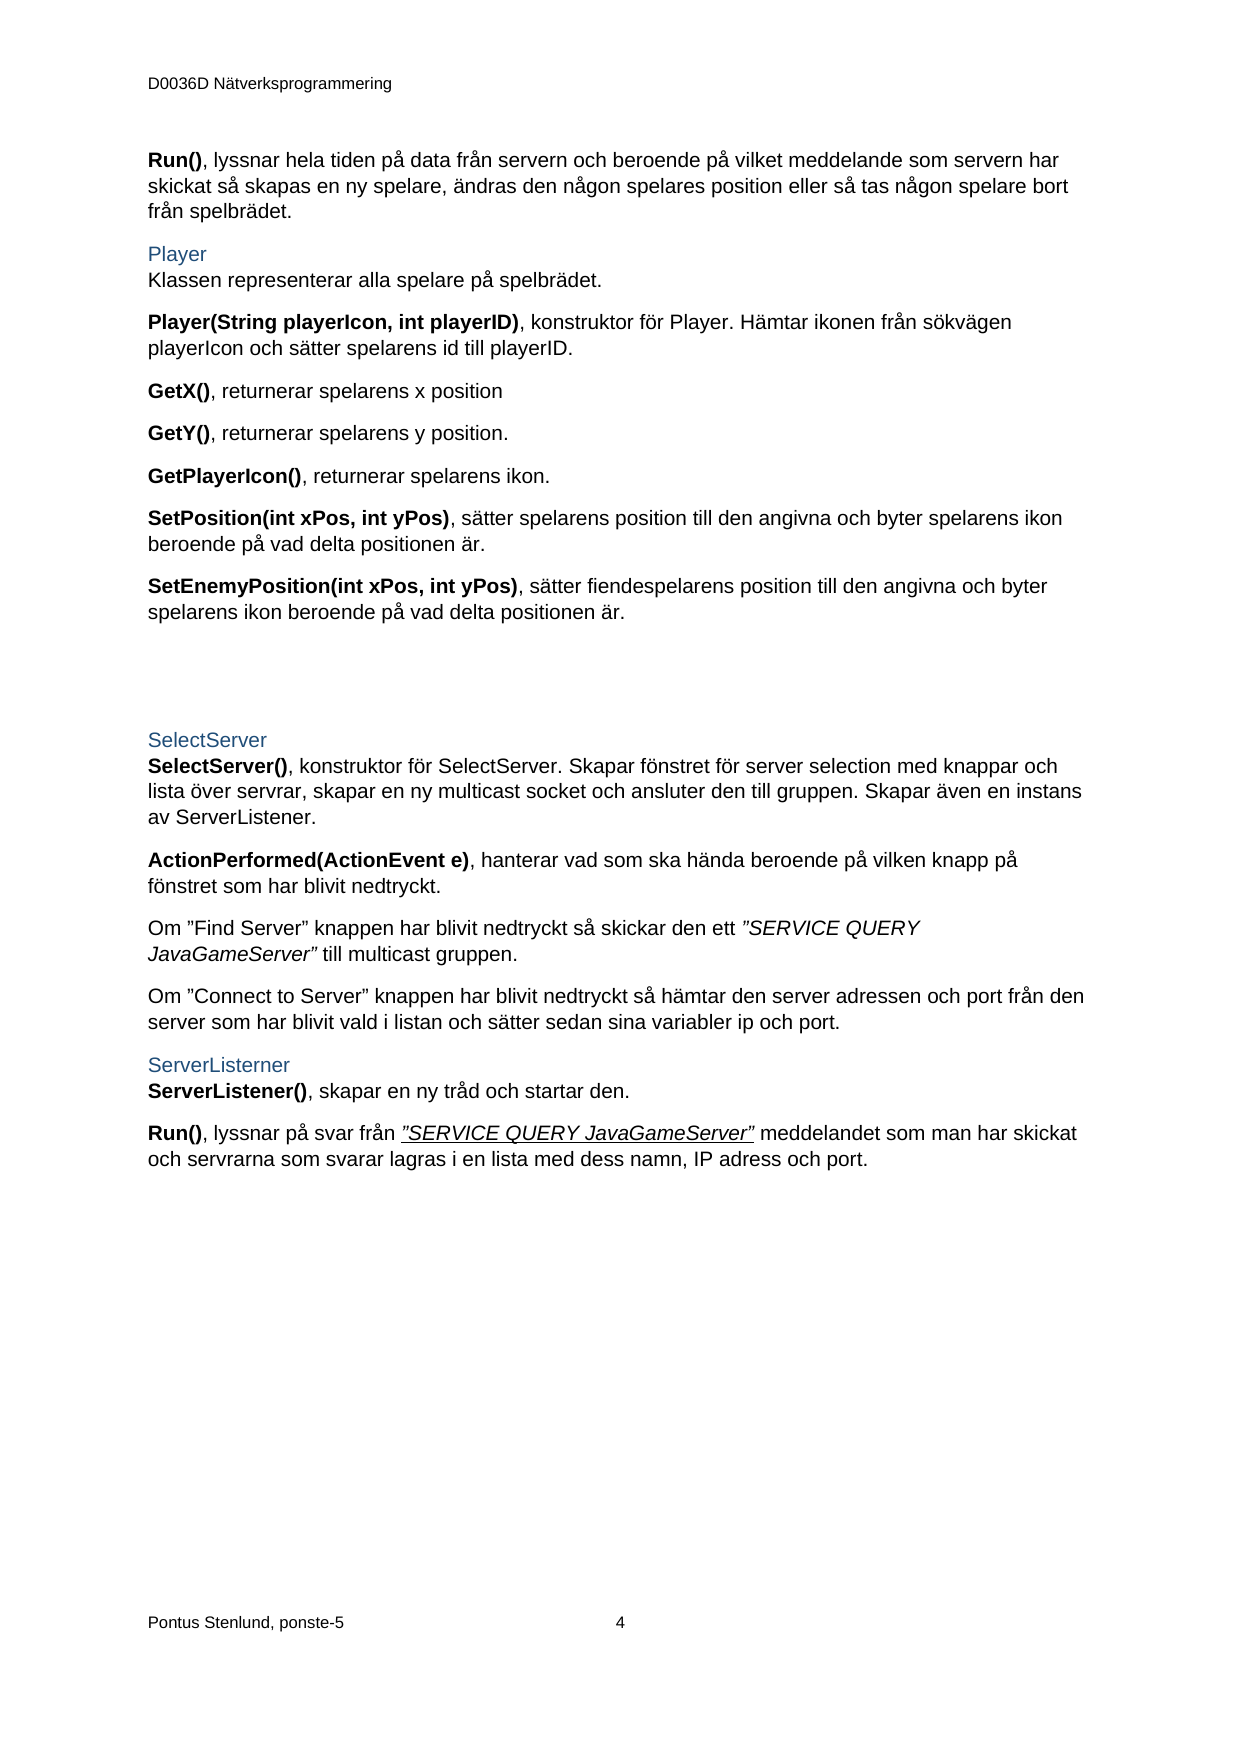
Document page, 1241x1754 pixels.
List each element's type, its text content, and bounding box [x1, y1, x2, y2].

subtitle ServerListerner [148, 1053, 1093, 1077]
text Om ”Connect to Server” knappen har blivit nedtryckt så hämtar den server adressen och port från den server som har blivit vald i listan och sätter sedan sina variabler ip och port. [148, 984, 1093, 1034]
text SetEnemyPosition(int xPos, int yPos), sätter fiendespelarens position till den angivna och byter spelarens ikon beroende på vad delta positionen är. [148, 574, 1093, 624]
text SetPosition(int xPos, int yPos), sätter spelarens position till den angivna och byter spelarens ikon beroende på vad delta positionen är. [148, 506, 1093, 556]
text Klassen representerar alla spelare på spelbrädet. [148, 268, 1093, 292]
text GetX(), returnerar spelarens x position [148, 378, 1093, 402]
text ActionPerformed(ActionEvent e), hanterar vad som ska hända beroende på vilken knapp på fönstret som har blivit nedtryckt. [148, 848, 1093, 897]
text SelectServer(), konstruktor för SelectServer. Skapar fönstret för server selection med knappar och lista över servrar, skapar en ny multicast socket och ansluter den till gruppen. Skapar även en instans av ServerListener. [148, 753, 1093, 829]
text GetPlayerIcon(), returnerar spelarens ikon. [148, 463, 1093, 487]
text Player(String playerIcon, int playerID), konstruktor för Player. Hämtar ikonen från sökvägen playerIcon och sätter spelarens id till playerID. [148, 310, 1093, 360]
text Run(), lyssnar hela tiden på data från servern och beroende på vilket meddelande som servern har skickat så skapas en ny spelare, ändras den någon spelares position eller så tas någon spelare bort från spelbrädet. [148, 148, 1093, 223]
text Om ”Find Server” knappen har blivit nedtryckt så skickar den ett ”SERVICE QUERY JavaGameServer” till multicast gruppen. [148, 916, 1093, 966]
subtitle Player [148, 242, 1093, 266]
subtitle SelectServer [148, 728, 1093, 752]
text GetY(), returnerar spelarens y position. [148, 421, 1093, 445]
text Run(), lyssnar på svar från ”SERVICE QUERY JavaGameServer” meddelandet som man har skickat och servrarna som svarar lagras i en lista med dess namn, IP adress och port. [148, 1121, 1093, 1171]
text ServerListener(), skapar en ny tråd och startar den. [148, 1078, 1093, 1102]
